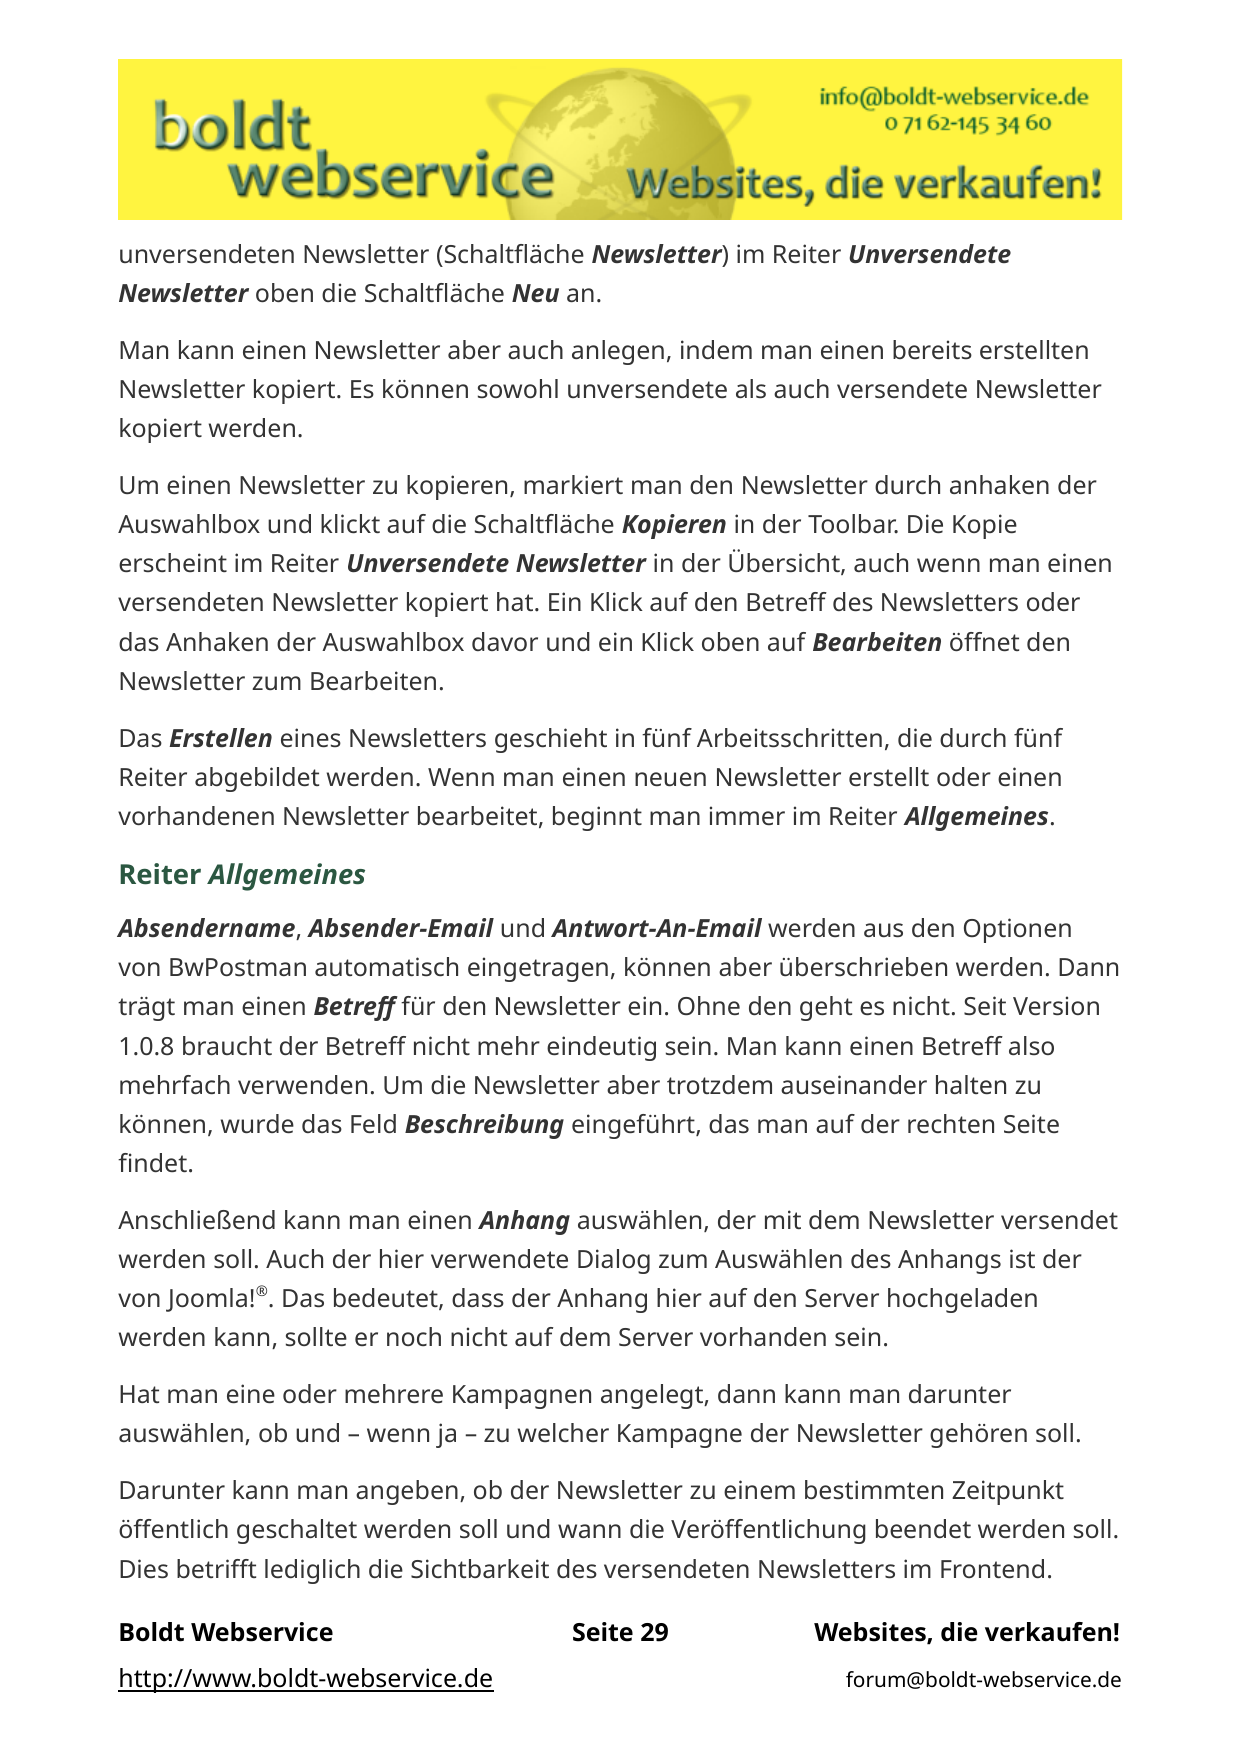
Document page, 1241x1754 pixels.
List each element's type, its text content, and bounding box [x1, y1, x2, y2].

picture [118, 59, 1123, 220]
text Absendername, Absender-Email und Antwort-An-Email werden aus den Optionen von BwPostman automatisch eingetragen, können aber überschrieben werden. Dann trägt man einen Betreff für den Newsletter ein. Ohne den geht es nicht. Seit Version 1.0.8 braucht der Betreff nicht mehr eindeutig sein. Man kann einen Betreff also mehrfach verwenden. Um die Newsletter aber trotzdem auseinander halten zu können, wurde das Feld Beschreibung eingeführt, das man auf der rechten Seite findet. [118, 911, 1122, 1180]
text Hat man eine oder mehrere Kampagnen angelegt, dann kann man darunter auswählen, ob und – wenn ja – zu welcher Kampagne der Newsletter gehören soll. [118, 1377, 1122, 1450]
text Das Erstellen eines Newsletters geschieht in fünf Arbeitsschritten, die durch fünf Reiter abgebildet werden. Wenn man einen neuen Newsletter erstellt oder einen vorhandenen Newsletter bearbeitet, beginnt man immer im Reiter Allgemeines. [118, 720, 1122, 833]
subtitle Reiter Allgemeines [118, 855, 1122, 893]
text Darunter kann man angeben, ob der Newsletter zu einem bestimmten Zeitpunkt öffentlich geschaltet werden soll und wann die Veröffentlichung beendet werden soll. Dies betrifft lediglich die Sichtbarkeit des versendeten Newsletters im Frontend. [118, 1473, 1122, 1585]
text Man kann einen Newsletter aber auch anlegen, indem man einen bereits erstellten Newsletter kopiert. Es können sowohl unversendete als auch versendete Newsletter kopiert werden. [118, 332, 1122, 445]
text unversendeten Newsletter (Schaltfläche Newsletter) im Reiter Unversendete Newsletter oben die Schaltfläche Neu an. [118, 236, 1122, 309]
text Um einen Newsletter zu kopieren, markiert man den Newsletter durch anhaken der Auswahlbox und klickt auf die Schaltfläche Kopieren in der Toolbar. Die Kopie erscheint im Reiter Unversendete Newsletter in der Übersicht, auch wenn man einen versendeten Newsletter kopiert hat. Ein Klick auf den Betreff des Newsletters oder das Anhaken der Auswahlbox davor und ein Klick oben auf Bearbeiten öffnet den Newsletter zum Bearbeiten. [118, 467, 1122, 697]
text Anschließend kann man einen Anhang auswählen, der mit dem Newsletter versendet werden soll. Auch der hier verwendete Dialog zum Auswählen des Anhangs ist der von Joomla!®. Das bedeutet, dass der Anhang hier auf den Server hochgeladen werden kann, sollte er noch nicht auf dem Server vorhanden sein. [118, 1202, 1122, 1354]
